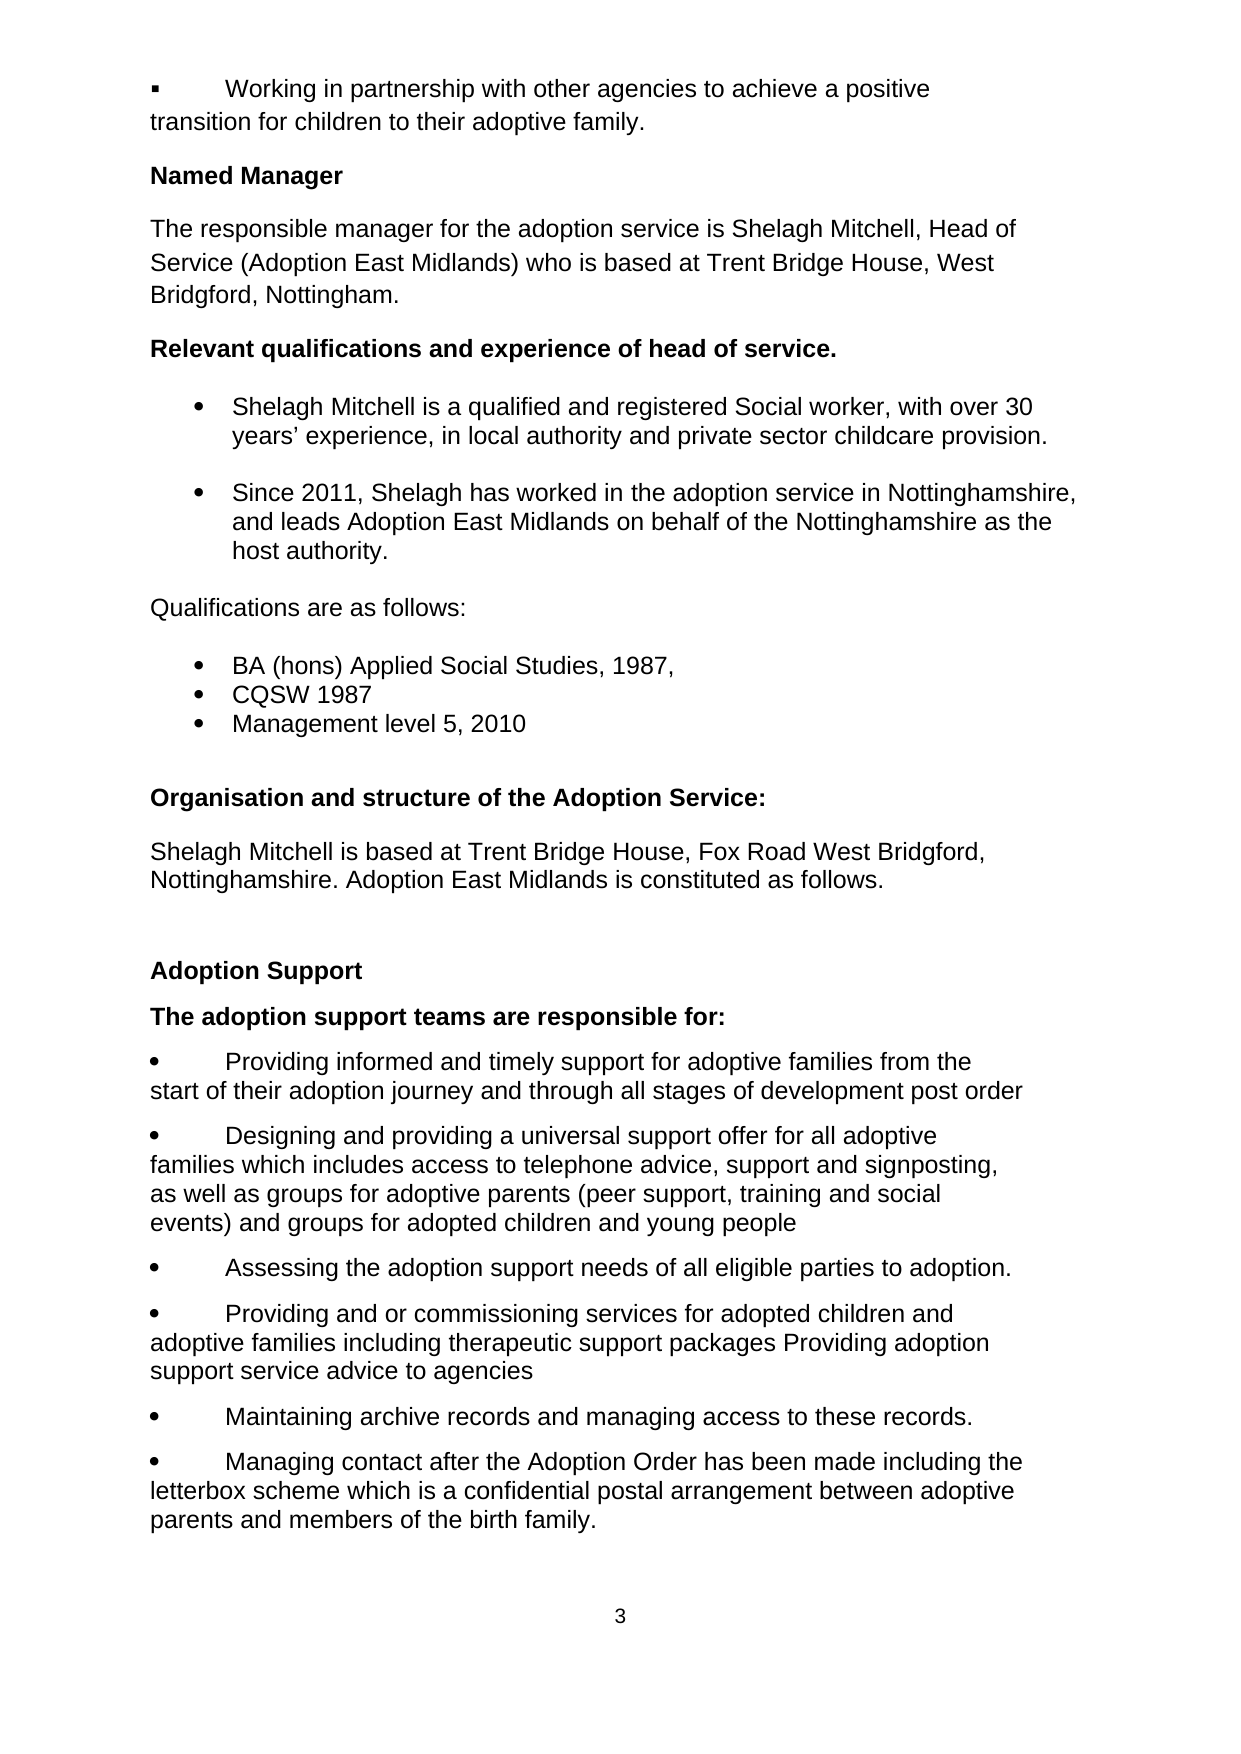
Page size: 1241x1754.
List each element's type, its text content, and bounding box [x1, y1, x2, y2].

text Named Manager [150, 161, 1025, 189]
list CQSW 1987 [194, 680, 1090, 708]
text The responsible manager for the adoption service is Shelagh Mitchell, Head of Service (Adoption East Midlands) who is based at Trent Bridge House, West Bridgford, Nottingham. [150, 214, 1025, 309]
list Providing and or commissioning services for adopted children and adoptive families including therapeutic support packages Providing adoption support service advice to agencies [150, 1299, 1025, 1385]
list Designing and providing a universal support offer for all adoptive families which includes access to telephone advice, support and signposting, as well as groups for adoptive parents (peer support, training and social events) and groups for adopted children and young people [150, 1121, 1025, 1236]
list Managing contact after the Adoption Order has been made including the letterbox scheme which is a confidential postal arrangement between adoptive parents and members of the birth family. [150, 1447, 1025, 1533]
list Shelagh Mitchell is a qualified and registered Social worker, with over 30 years’ experience, in local authority and private sector childcare provision. [194, 392, 1090, 449]
list BA (hons) Applied Social Studies, 1987, [194, 651, 1090, 680]
text Organisation and structure of the Adoption Service: [150, 783, 1090, 812]
text Qualifications are as follows: [150, 564, 1090, 622]
text The adoption support teams are responsible for: [150, 1002, 1025, 1030]
list Assessing the adoption support needs of all eligible parties to adoption. [150, 1253, 1025, 1282]
list Maintaining archive records and managing access to these records. [150, 1402, 1025, 1431]
list Working in partnership with other agencies to achieve a positive transition for children to their adoptive family. [150, 74, 1025, 136]
list Management level 5, 2010 [194, 708, 1090, 737]
text Adoption Support [150, 956, 1025, 985]
list Since 2011, Shelagh has worked in the adoption service in Nottinghamshire, and leads Adoption East Midlands on behalf of the Nottinghamshire as the host authority. [194, 478, 1090, 564]
text Shelagh Mitchell is based at Trent Bridge House, Fox Road West Bridgford, Nottinghamshire. Adoption East Midlands is constituted as follows. [150, 837, 1025, 894]
list Providing informed and timely support for adoptive families from the start of their adoption journey and through all stages of development post order [150, 1047, 1025, 1105]
text Relevant qualifications and experience of head of service. [150, 334, 1090, 363]
